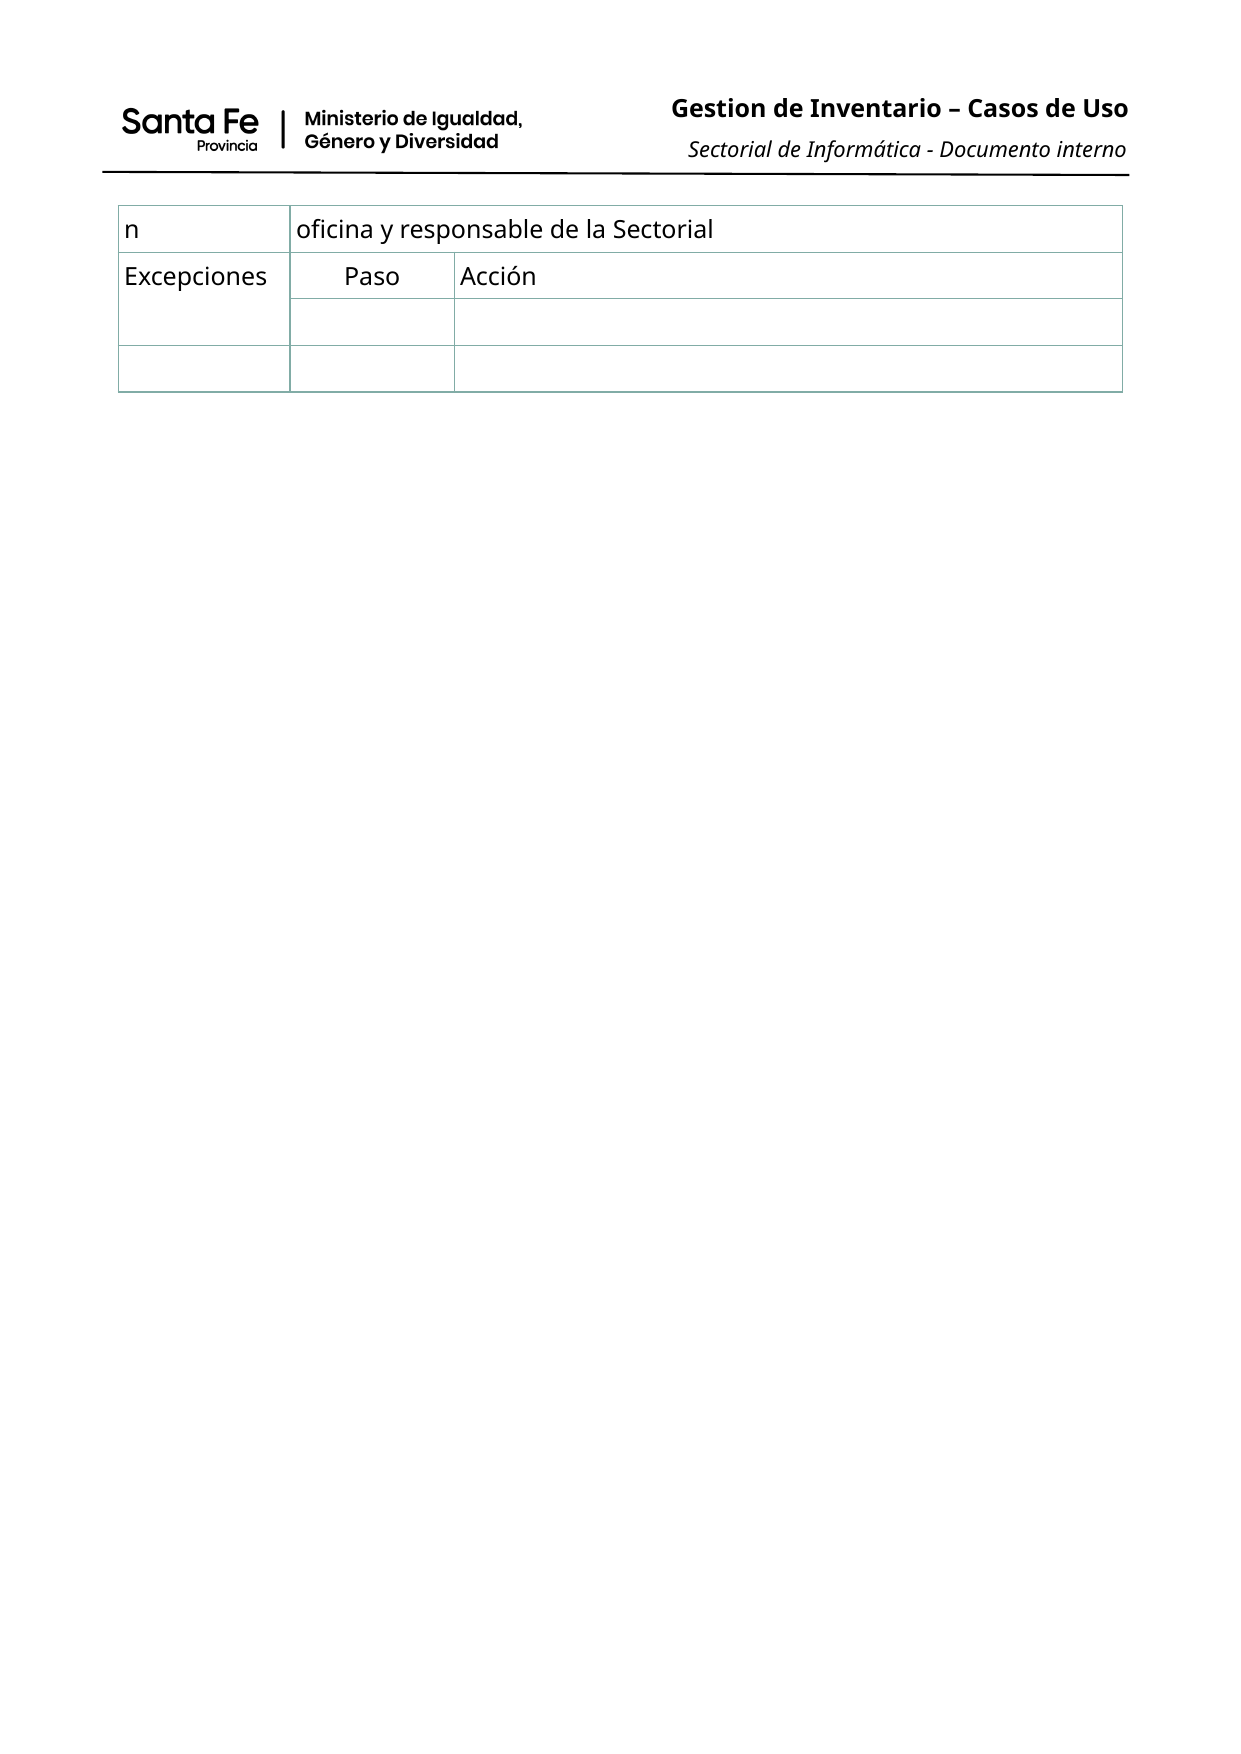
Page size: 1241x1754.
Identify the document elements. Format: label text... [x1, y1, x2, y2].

table_cell n [119, 206, 289, 252]
table_cell Paso [291, 253, 454, 298]
table_cell [291, 299, 454, 345]
table_cell Excepciones [119, 253, 289, 298]
table_cell [119, 298, 289, 345]
table_cell oficina y responsable de la Sectorial [291, 206, 1122, 252]
table_cell Acción [455, 253, 1122, 298]
table_cell [119, 346, 289, 391]
table_cell [455, 299, 1122, 345]
table_cell [455, 346, 1122, 391]
picture [102, 91, 550, 162]
table_cell [291, 346, 454, 391]
